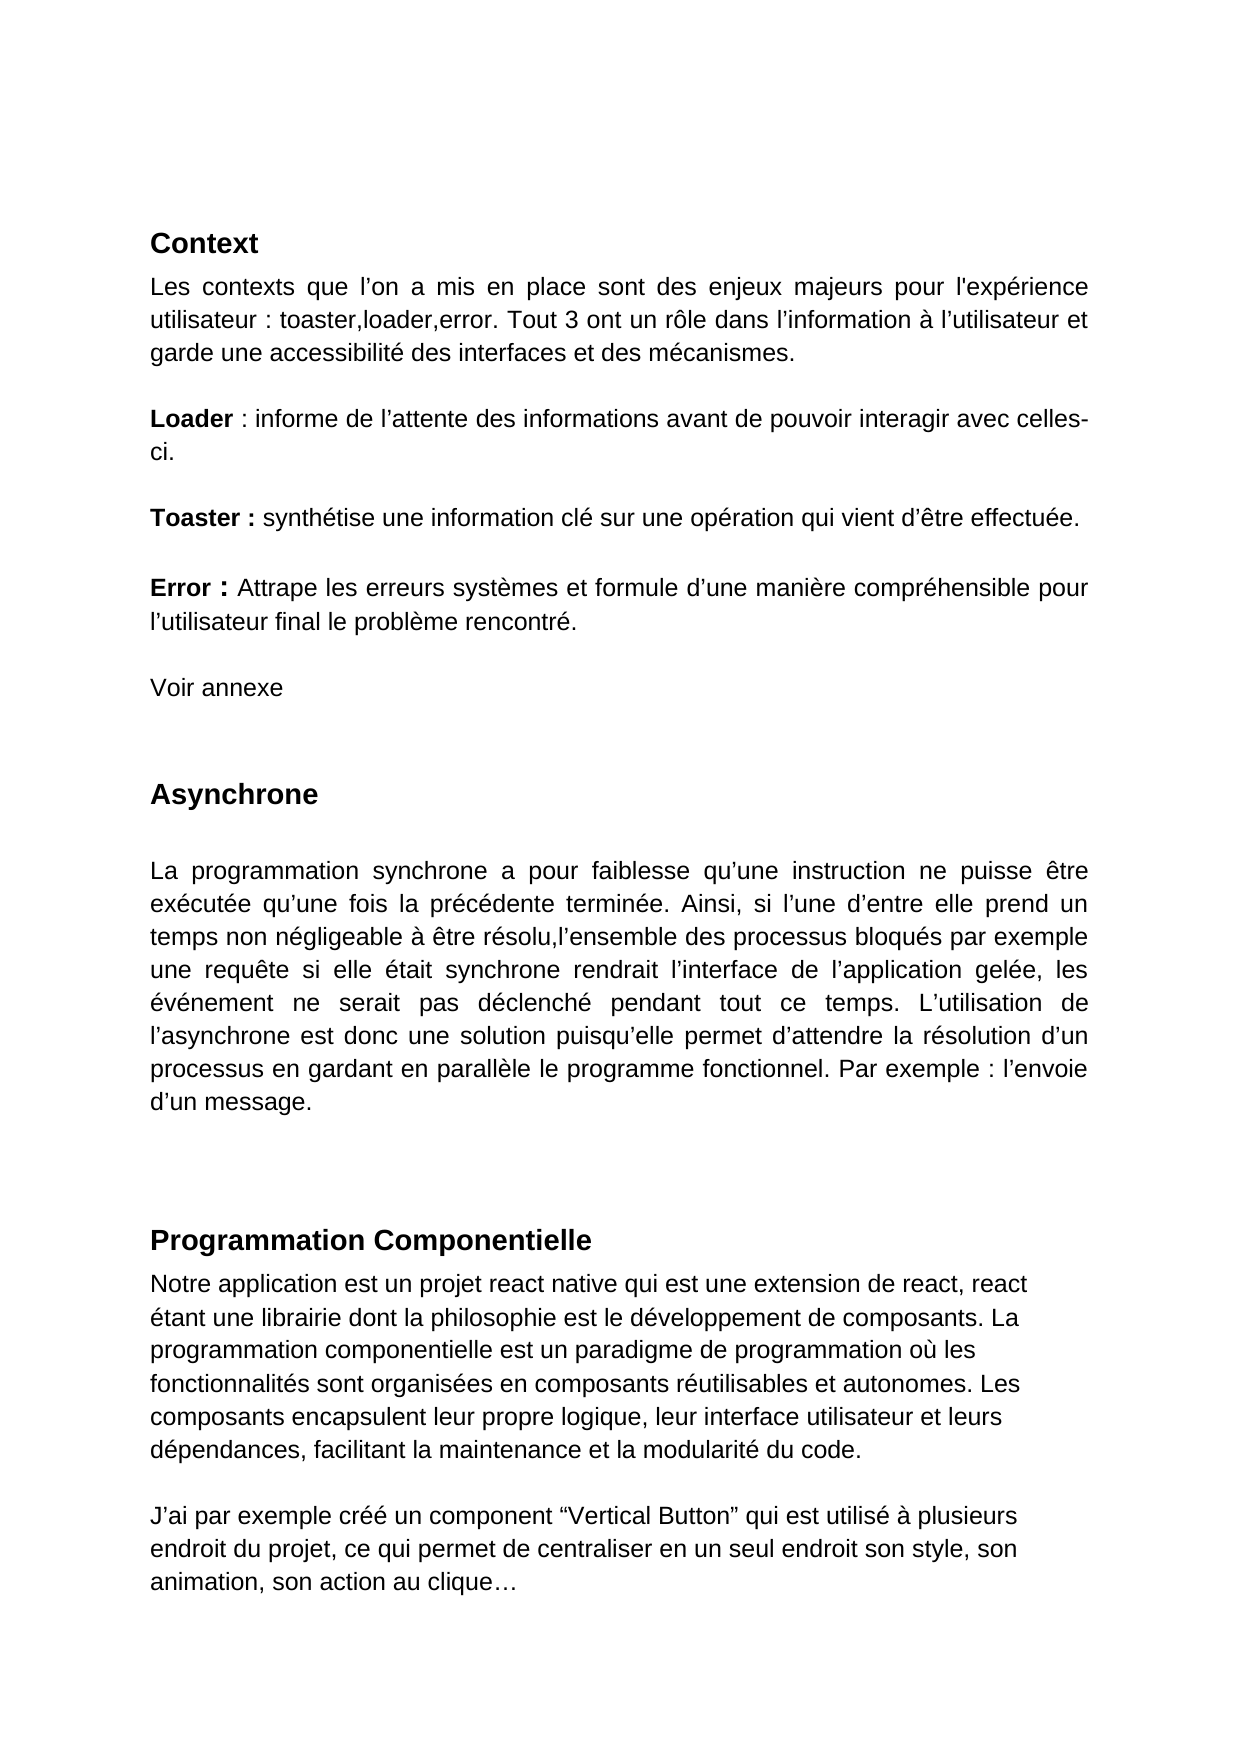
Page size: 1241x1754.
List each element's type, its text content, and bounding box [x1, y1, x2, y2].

subtitle Context [150, 226, 1090, 259]
subtitle Asynchrone [150, 777, 1090, 810]
text Les contexts que l’on a mis en place sont des enjeux majeurs pour l'expérience utilisateur : toaster,loader,error. Tout 3 ont un rôle dans l’information à l’utilisateur et garde une accessibilité des interfaces et des mécanismes. [150, 272, 1090, 367]
text J’ai par exemple créé un component “Vertical Button” qui est utilisé à plusieurs endroit du projet, ce qui permet de centraliser en un seul endroit son style, son animation, son action au clique… [150, 1501, 1090, 1595]
text Loader : informe de l’attente des informations avant de pouvoir interagir avec celles- ci. [150, 404, 1090, 466]
text La programmation synchrone a pour faiblesse qu’une instruction ne puisse être exécutée qu’une fois la précédente terminée. Ainsi, si l’une d’entre elle prend un temps non négligeable à être résolu,l’ensemble des processus bloqués par exemple une requête si elle était synchrone rendrait l’interface de l’application gelée, les événement ne serait pas déclenché pendant tout ce temps. L’utilisation de l’asynchrone est donc une solution puisqu’elle permet d’attendre la résolution d’un processus en gardant en parallèle le programme fonctionnel. Par exemple : l’envoie d’un message. [150, 856, 1090, 1116]
text Voir annexe [150, 673, 1090, 702]
text Error : Attrape les erreurs systèmes et formule d’une manière compréhensible pour l’utilisateur final le problème rencontré. [150, 569, 1090, 636]
text Toaster : synthétise une information clé sur une opération qui vient d’être effectuée. [150, 503, 1090, 532]
subtitle Programmation Componentielle [150, 1223, 1090, 1257]
text Notre application est un projet react native qui est une extension de react, react étant une librairie dont la philosophie est le développement de composants. La programmation componentielle est un paradigme de programmation où les fonctionnalités sont organisées en composants réutilisables et autonomes. Les composants encapsulent leur propre logique, leur interface utilisateur et leurs dépendances, facilitant la maintenance et la modularité du code. [150, 1269, 1090, 1463]
